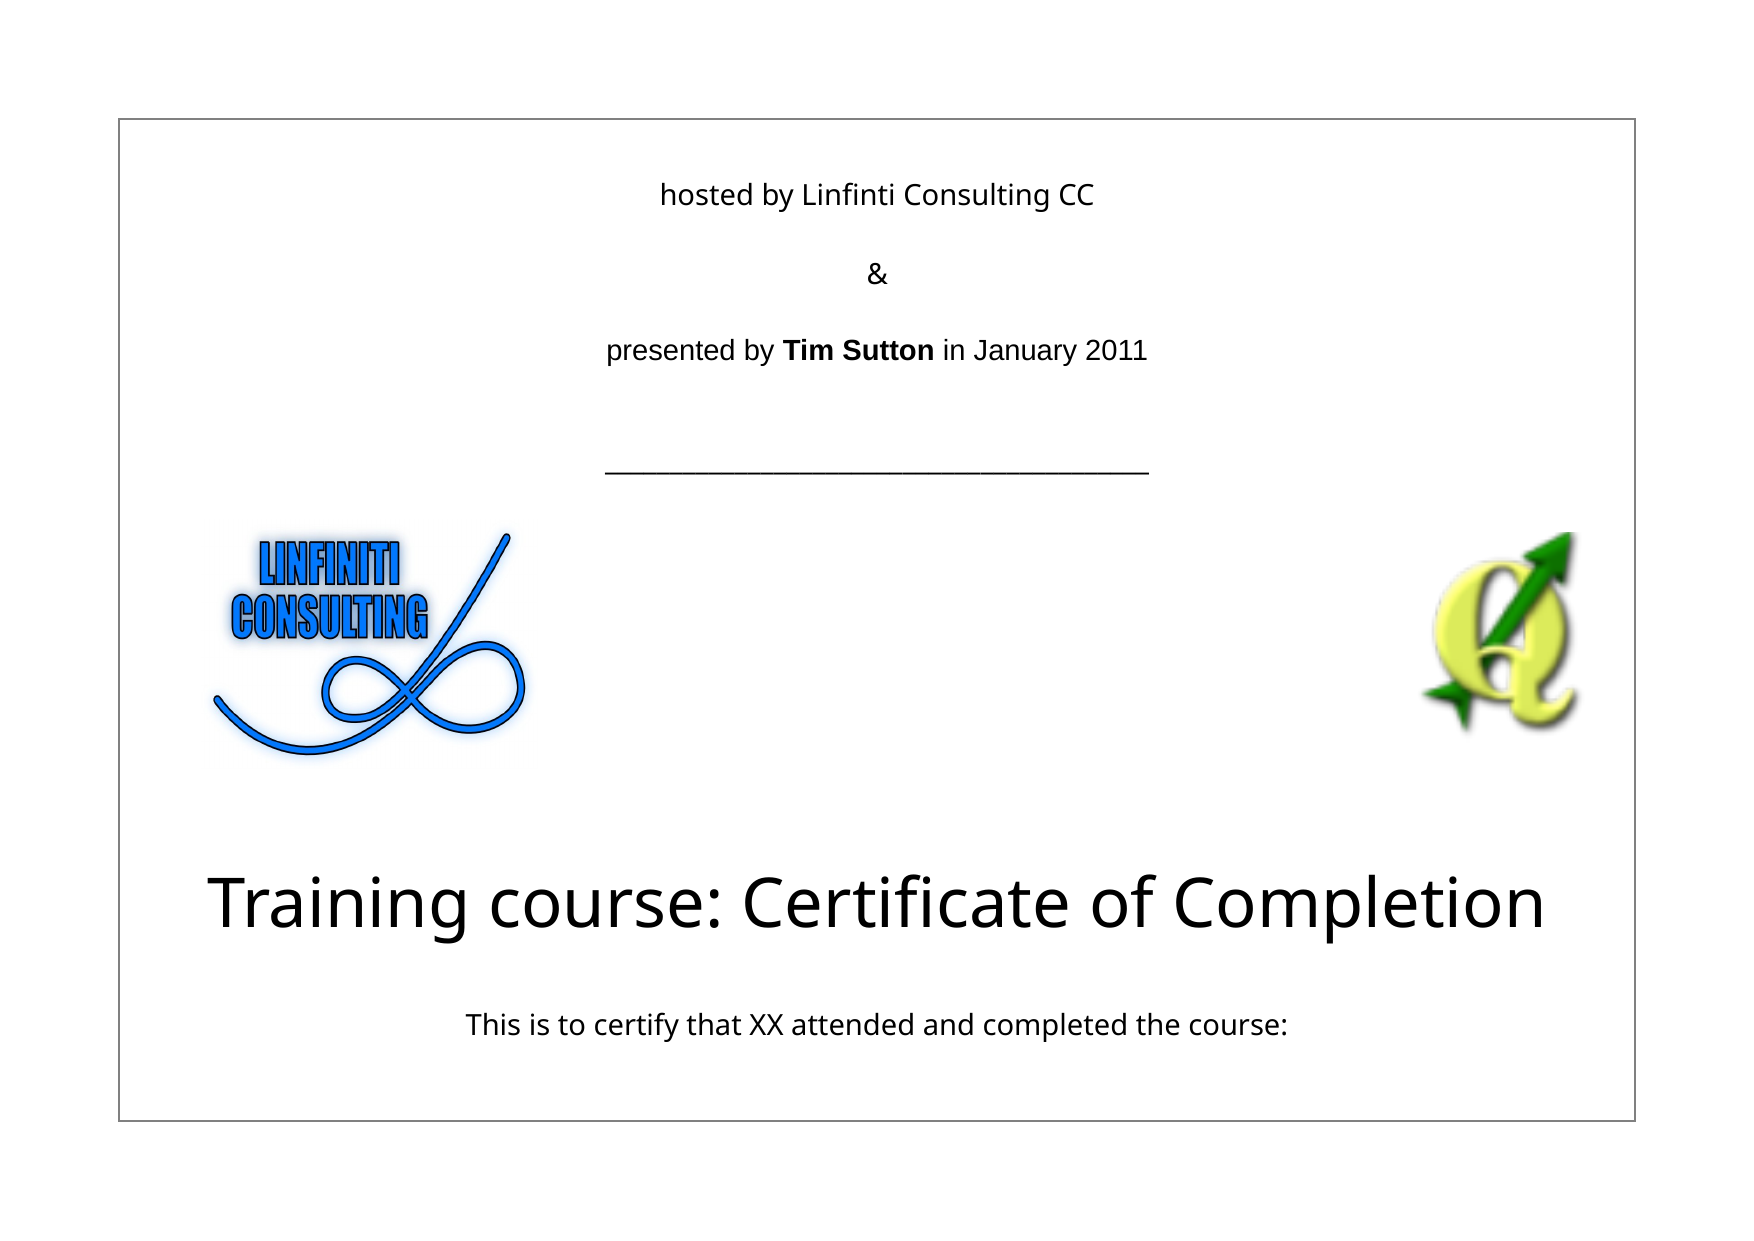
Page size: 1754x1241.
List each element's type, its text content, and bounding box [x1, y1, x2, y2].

text __________________________________________ [123, 440, 1631, 479]
picture [201, 519, 538, 769]
picture [1399, 532, 1610, 743]
text This is to certify that XX attended and completed the course: [123, 1004, 1631, 1044]
text hosted by Linfinti Consulting CC [123, 174, 1631, 214]
text & [123, 253, 1631, 293]
text Training course: Certificate of Completion [123, 854, 1631, 948]
text presented by Tim Sutton in January 2011 [123, 333, 1631, 366]
